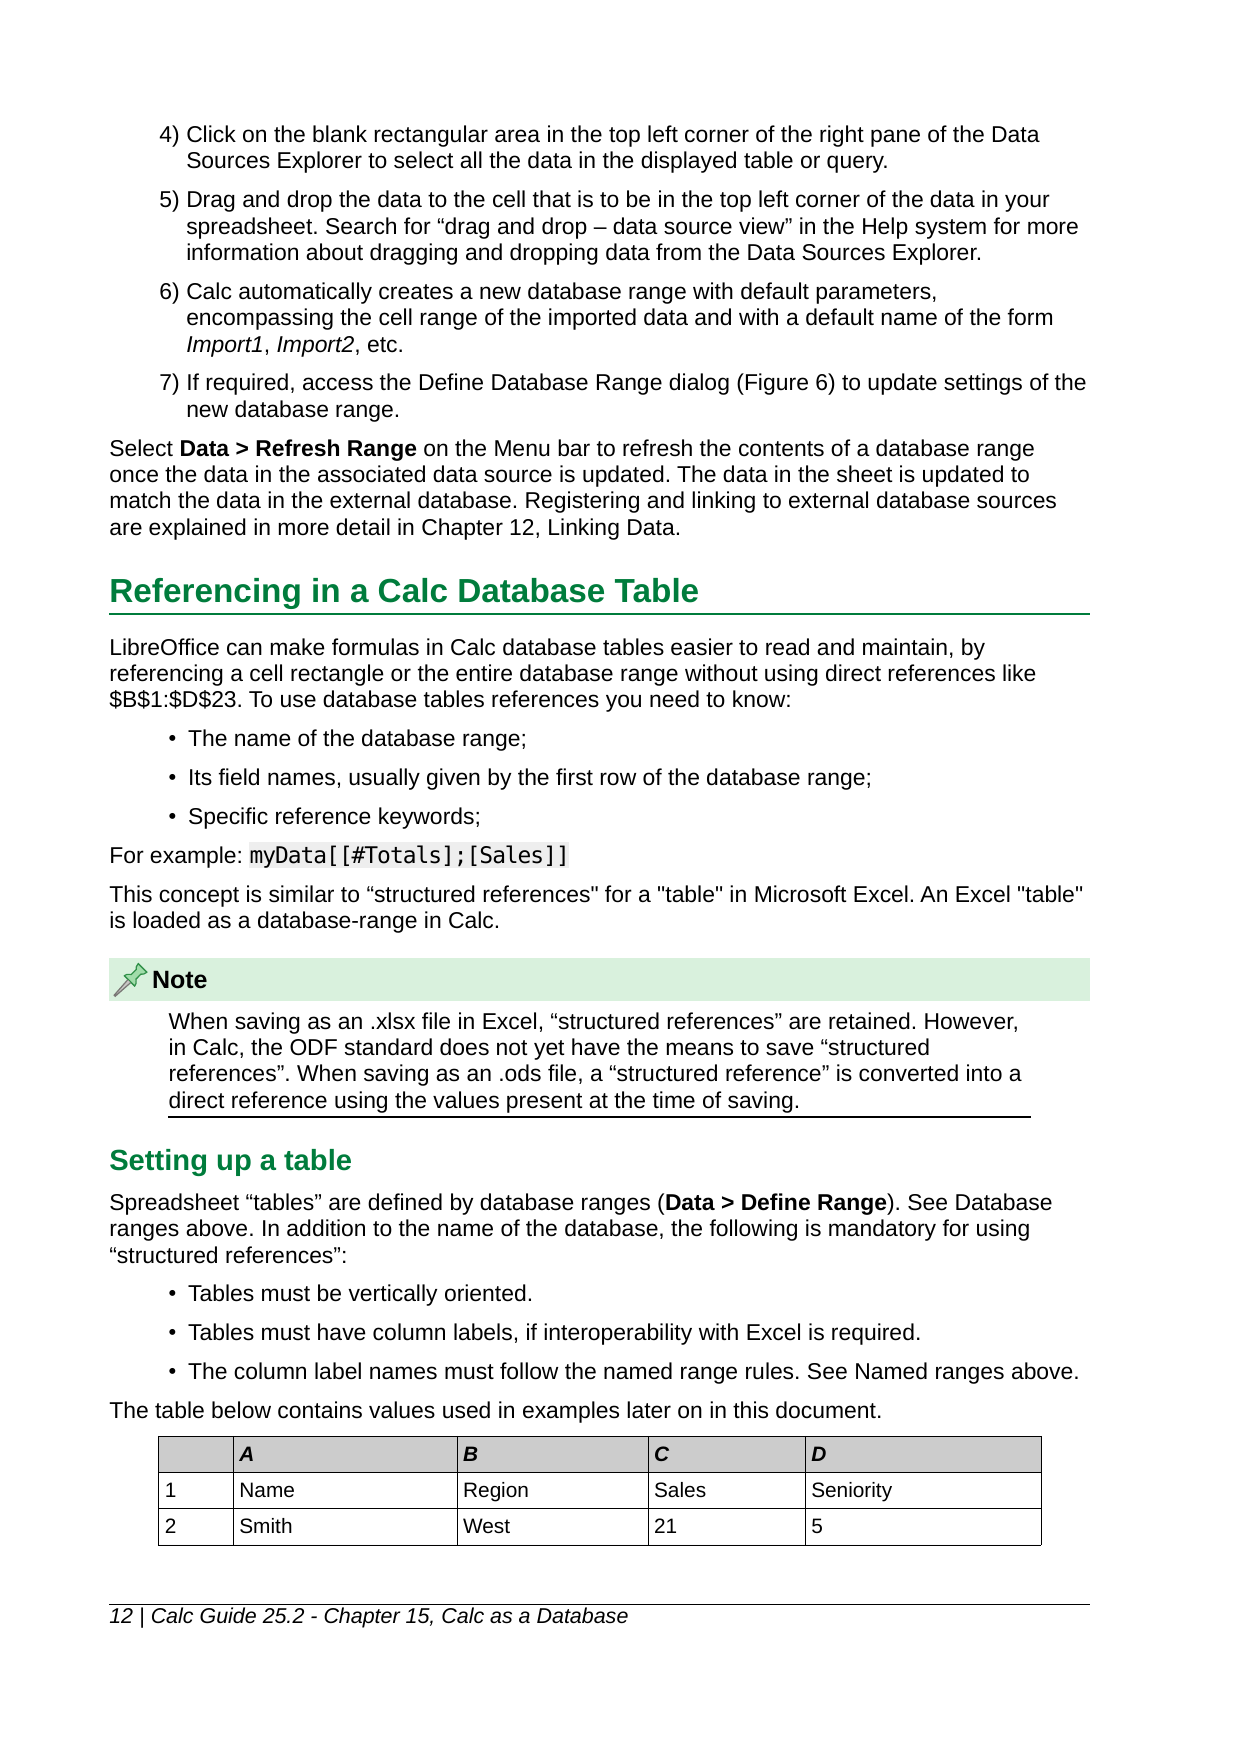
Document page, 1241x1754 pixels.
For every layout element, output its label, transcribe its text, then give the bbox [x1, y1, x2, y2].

table_cell Region [458, 1473, 648, 1508]
list Spreadsheet “tables” are defined by database ranges (Data > Define Range). See Database ranges above. In addition to the name of the database, the following is mandatory for using “structured references”: [109, 1189, 1090, 1268]
table_header [159, 1437, 233, 1472]
subtitle Referencing in a Calc Database Table [109, 571, 1090, 613]
text For example: myData[[#Totals];[Sales]] [569, 842, 1090, 868]
list Specific reference keywords; [168, 803, 1090, 829]
table_cell 2 [159, 1509, 233, 1544]
table_cell Seniority [806, 1473, 1041, 1508]
table_header A [234, 1437, 457, 1472]
text This concept is similar to “structured references" for a "table" in Microsoft Excel. An Excel "table" is loaded as a database-range in Calc. [109, 881, 1090, 934]
table_cell 1 [159, 1473, 233, 1508]
table_cell 21 [649, 1509, 805, 1544]
list Tables must have column labels, if interoperability with Excel is required. [168, 1319, 1090, 1346]
subtitle Note [109, 958, 1090, 1001]
text The table below contains values used in examples later on in this document. [109, 1397, 1090, 1423]
list Click on the blank rectangular area in the top left corner of the right pane of the Data Sources Explorer to select all the data in the displayed table or query. [186, 121, 1090, 174]
list If required, access the Define Database Range dialog (Figure 6) to update settings of the new database range. [186, 369, 1090, 422]
list The column label names must follow the named range rules. See Named ranges above. [168, 1358, 1090, 1384]
text LibreOffice can make formulas in Calc database tables easier to read and maintain, by referencing a cell rectangle or the entire database range without using direct references like $B$1:$D$23. To use database tables references you need to know: [109, 633, 1090, 713]
subtitle Setting up a table [109, 1143, 1090, 1176]
text When saving as an .xlsx file in Excel, “structured references” are retained. However, in Calc, the ODF standard does not yet have the means to save “structured references”. When saving as an .ods file, a “structured reference” is converted into a direct reference using the values present at the time of saving. [168, 1008, 1031, 1116]
table_header B [458, 1437, 648, 1472]
table_cell 5 [806, 1509, 1041, 1544]
list Tables must be vertically oriented. [168, 1280, 1090, 1307]
table_cell Name [234, 1473, 457, 1508]
list Drag and drop the data to the cell that is to be in the top left corner of the data in your spreadsheet. Search for “drag and drop – data source view” in the Help system for more information about dragging and dropping data from the Data Sources Explorer. [186, 186, 1090, 265]
text For example: myData[[#Totals];[Sales]] [109, 842, 249, 868]
text Select Data > Refresh Range on the Menu bar to refresh the contents of a database range once the data in the associated data source is updated. The data in the sheet is updated to match the data in the external database. Registering and linking to external database sources are explained in more detail in Chapter 12, Linking Data. [109, 434, 1090, 540]
table_header D [806, 1437, 1041, 1472]
table_cell Sales [649, 1473, 805, 1508]
table_cell Smith [234, 1509, 457, 1544]
list Calc automatically creates a new database range with default parameters, encompassing the cell range of the imported data and with a default name of the form Import1, Import2, etc. [186, 278, 1090, 357]
list The name of the database range; [168, 725, 1090, 751]
table_header C [649, 1437, 805, 1472]
table_cell West [458, 1509, 648, 1544]
list Its field names, usually given by the first row of the database range; [168, 764, 1090, 790]
